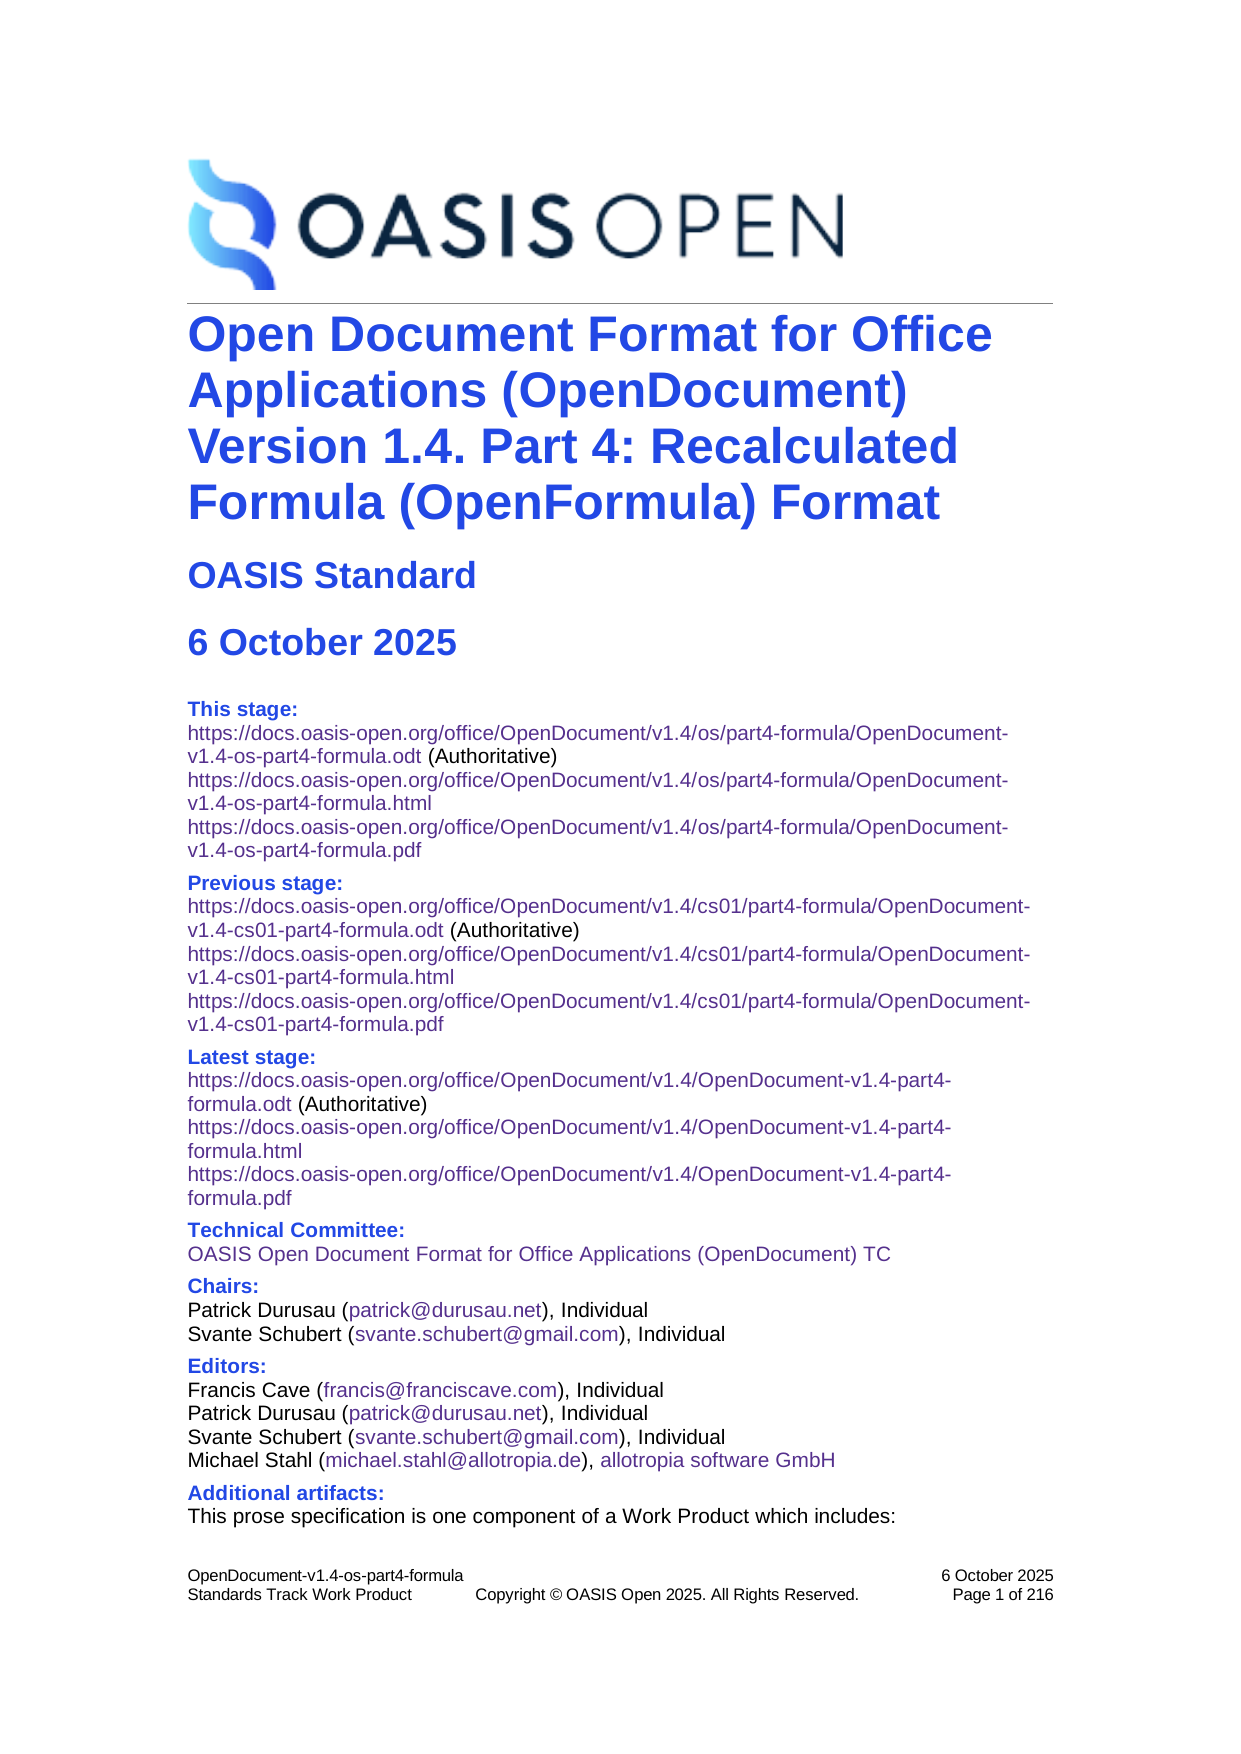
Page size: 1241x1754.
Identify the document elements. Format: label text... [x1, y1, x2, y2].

title Editors: [187, 1354, 1053, 1378]
title https://docs.oasis-open.org/office/OpenDocument/v1.4/os/part4-formula/OpenDocument-v1.4-os-part4-formula.pdf [187, 815, 1053, 862]
title https://docs.oasis-open.org/office/OpenDocument/v1.4/cs01/part4-formula/OpenDocument-v1.4-cs01-part4-formula.html [187, 942, 1053, 989]
title https://docs.oasis-open.org/office/OpenDocument/v1.4/os/part4-formula/OpenDocument-v1.4-os-part4-formula.odt (Authoritative) [187, 721, 1053, 768]
title Francis Cave (francis@franciscave.com), Individual [187, 1378, 1053, 1402]
subtitle 6 October 2025 [187, 618, 1053, 664]
title This stage: [187, 698, 1053, 721]
title https://docs.oasis-open.org/office/OpenDocument/v1.4/OpenDocument-v1.4-part4-formula.odt (Authoritative) [187, 1069, 1053, 1116]
title Open Document Format for Office Applications (OpenDocument) Version 1.4. Part 4: Recalculated Formula (OpenFormula) Format [187, 304, 1053, 530]
subtitle OASIS Standard [187, 552, 1053, 597]
title Svante Schubert (svante.schubert@gmail.com), Individual [187, 1425, 1053, 1449]
title Svante Schubert (svante.schubert@gmail.com), Individual [187, 1322, 1053, 1346]
title OASIS Open Document Format for Office Applications (OpenDocument) TC [187, 1242, 1053, 1266]
title Chairs: [187, 1275, 1053, 1298]
title https://docs.oasis-open.org/office/OpenDocument/v1.4/OpenDocument-v1.4-part4-formula.pdf [187, 1163, 1053, 1210]
picture [187, 158, 843, 290]
title Patrick Durusau (patrick@durusau.net), Individual [187, 1402, 1053, 1425]
title https://docs.oasis-open.org/office/OpenDocument/v1.4/cs01/part4-formula/OpenDocument-v1.4-cs01-part4-formula.odt (Authoritative) [187, 895, 1053, 942]
title https://docs.oasis-open.org/office/OpenDocument/v1.4/OpenDocument-v1.4-part4-formula.html [187, 1116, 1053, 1163]
title Patrick Durusau (patrick@durusau.net), Individual [187, 1298, 1053, 1322]
title Additional artifacts: [187, 1481, 1053, 1505]
title Latest stage: [187, 1045, 1053, 1069]
title https://docs.oasis-open.org/office/OpenDocument/v1.4/cs01/part4-formula/OpenDocument-v1.4-cs01-part4-formula.pdf [187, 989, 1053, 1036]
title This prose specification is one component of a Work Product which includes: [187, 1505, 1053, 1528]
title https://docs.oasis-open.org/office/OpenDocument/v1.4/os/part4-formula/OpenDocument-v1.4-os-part4-formula.html [187, 768, 1053, 815]
title Previous stage: [187, 871, 1053, 895]
title Technical Committee: [187, 1219, 1053, 1242]
title Michael Stahl (michael.stahl@allotropia.de), allotropia software GmbH [187, 1449, 1053, 1472]
